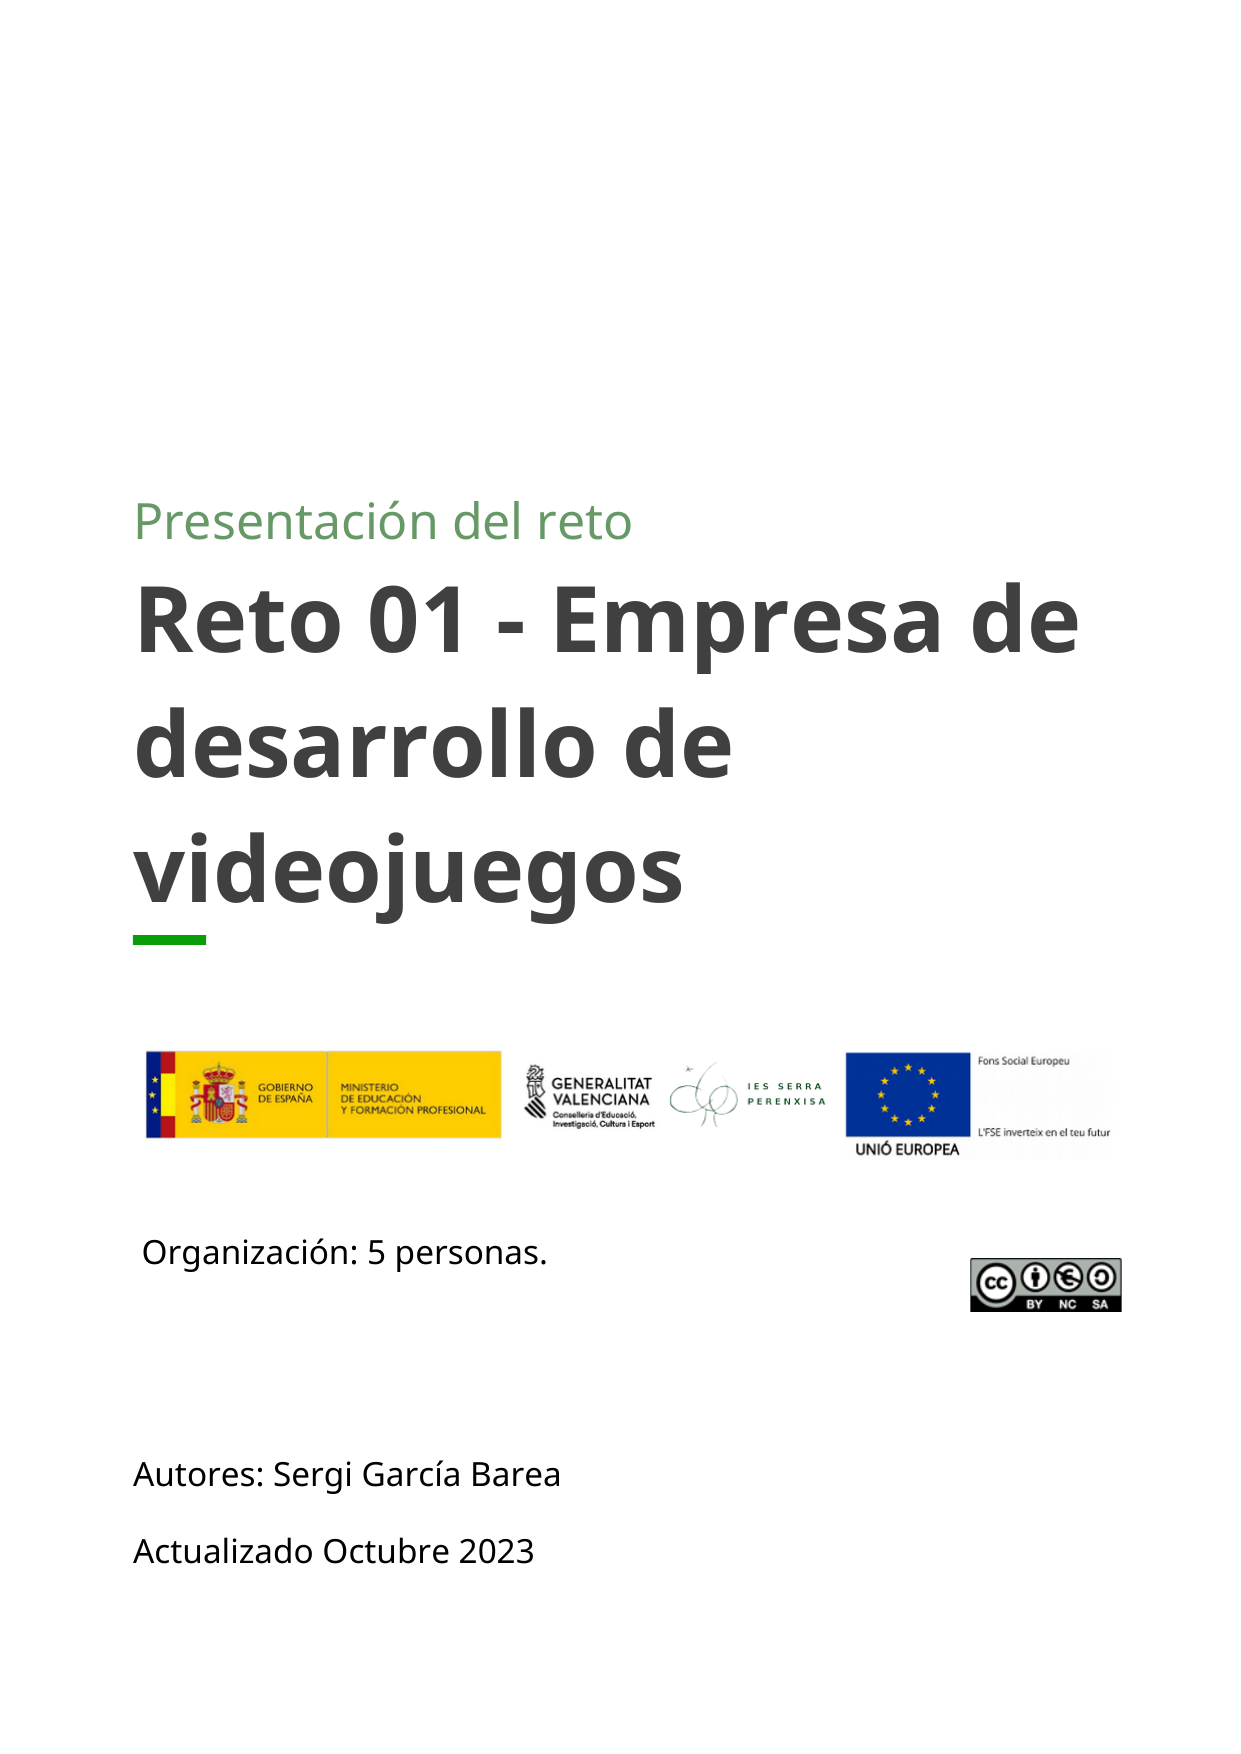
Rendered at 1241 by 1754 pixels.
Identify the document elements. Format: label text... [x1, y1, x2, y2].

title Presentación del reto Reto 01 - Empresa de desarrollo de videojuegos [133, 486, 1122, 929]
picture [970, 1258, 1122, 1312]
text Autores: Sergi García Barea [133, 1451, 1122, 1496]
text Actualizado Octubre 2023 [133, 1528, 1122, 1574]
text Organización: 5 personas. [133, 1229, 1122, 1274]
picture [132, 935, 207, 945]
picture [132, 1032, 1122, 1171]
